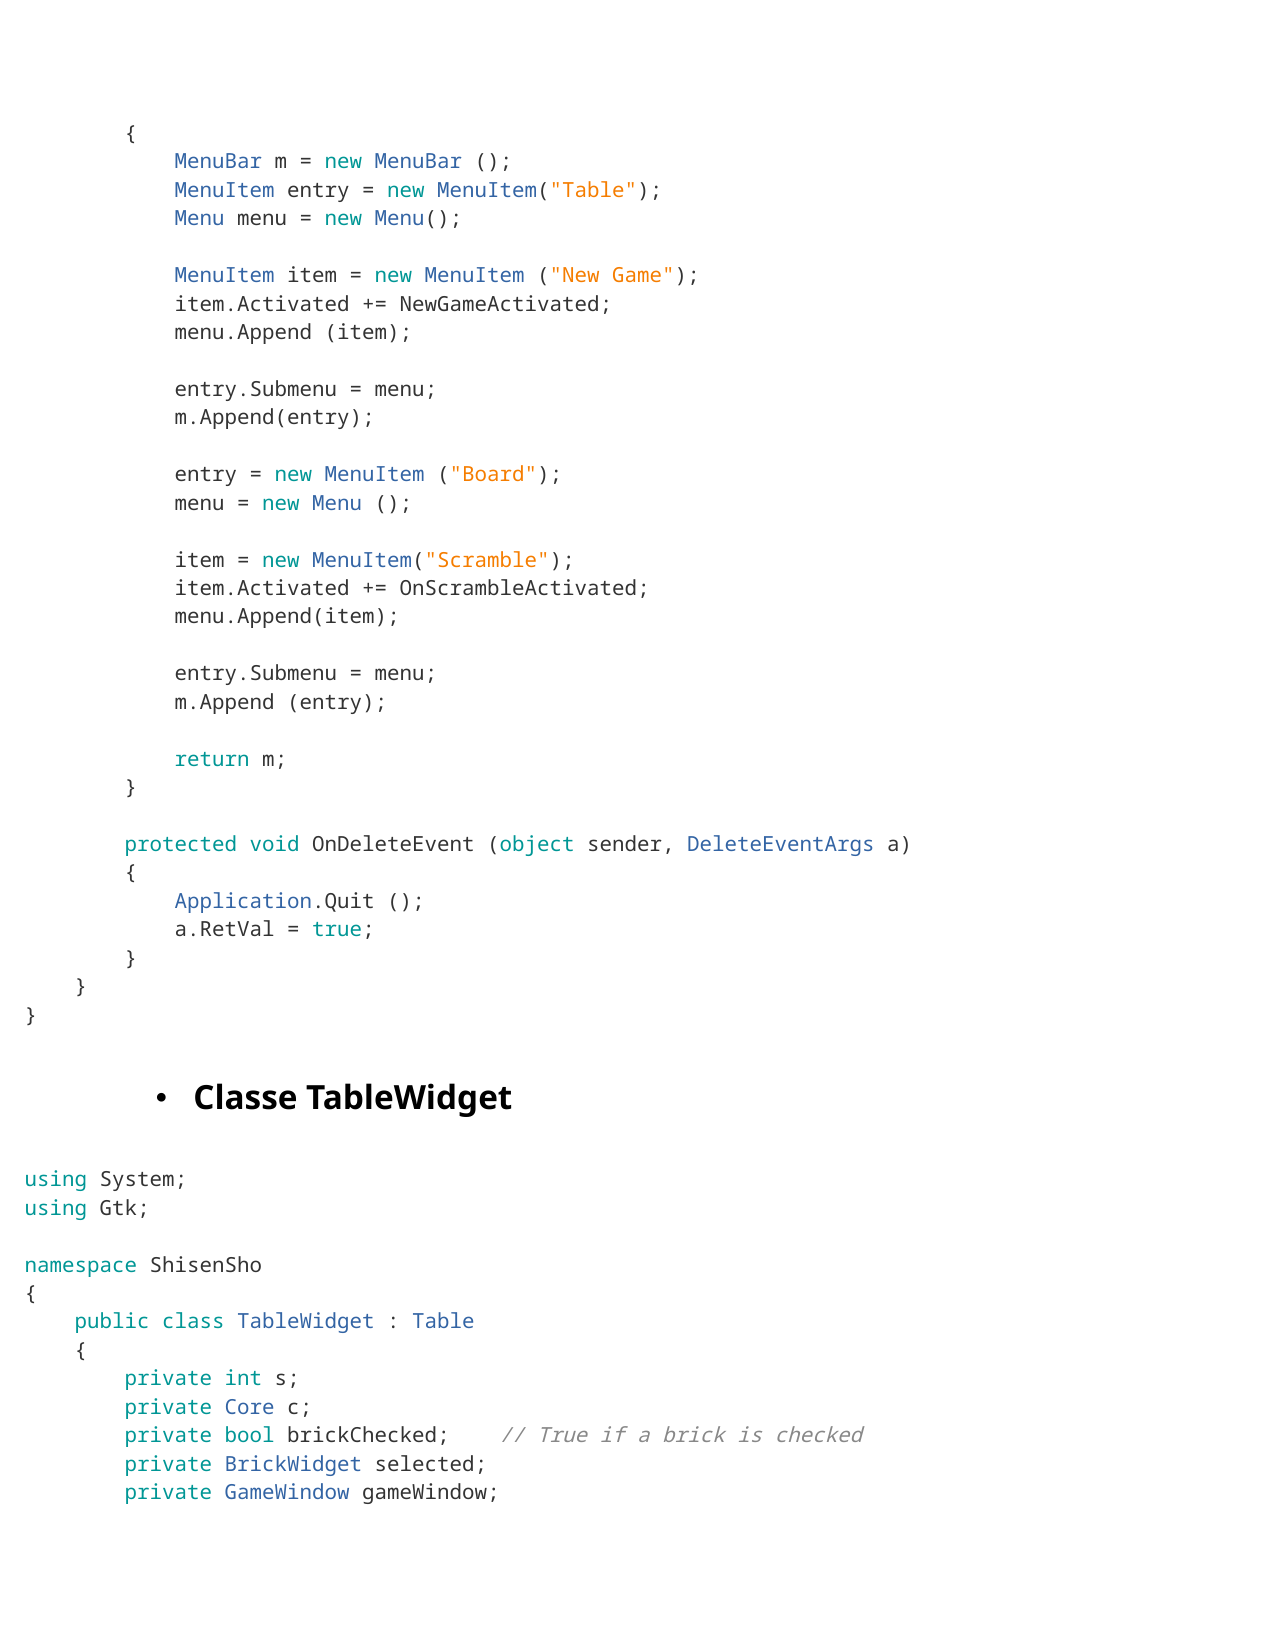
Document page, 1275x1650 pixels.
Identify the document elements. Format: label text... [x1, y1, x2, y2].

text using System; using Gtk; namespace ShisenSho { public class TableWidget : Table { private int s; private Core c; private bool brickChecked; // True if a brick is checked private BrickWidget selected; private GameWindow gameWindow; [24, 1164, 1157, 1506]
list Classe TableWidget [156, 1073, 1157, 1119]
text { MenuBar m = new MenuBar (); MenuItem entry = new MenuItem("Table"); Menu menu = new Menu(); MenuItem item = new MenuItem ("New Game"); item.Activated += NewGameActivated; menu.Append (item); entry.Submenu = menu; m.Append(entry); entry = new MenuItem ("Board"); menu = new Menu (); item = new MenuItem("Scramble"); item.Activated += OnScrambleActivated; menu.Append(item); entry.Submenu = menu; m.Append (entry); return m; } protected void OnDeleteEvent (object sender, DeleteEventArgs a) { Application.Quit (); a.RetVal = true; } } } [24, 118, 1157, 1028]
